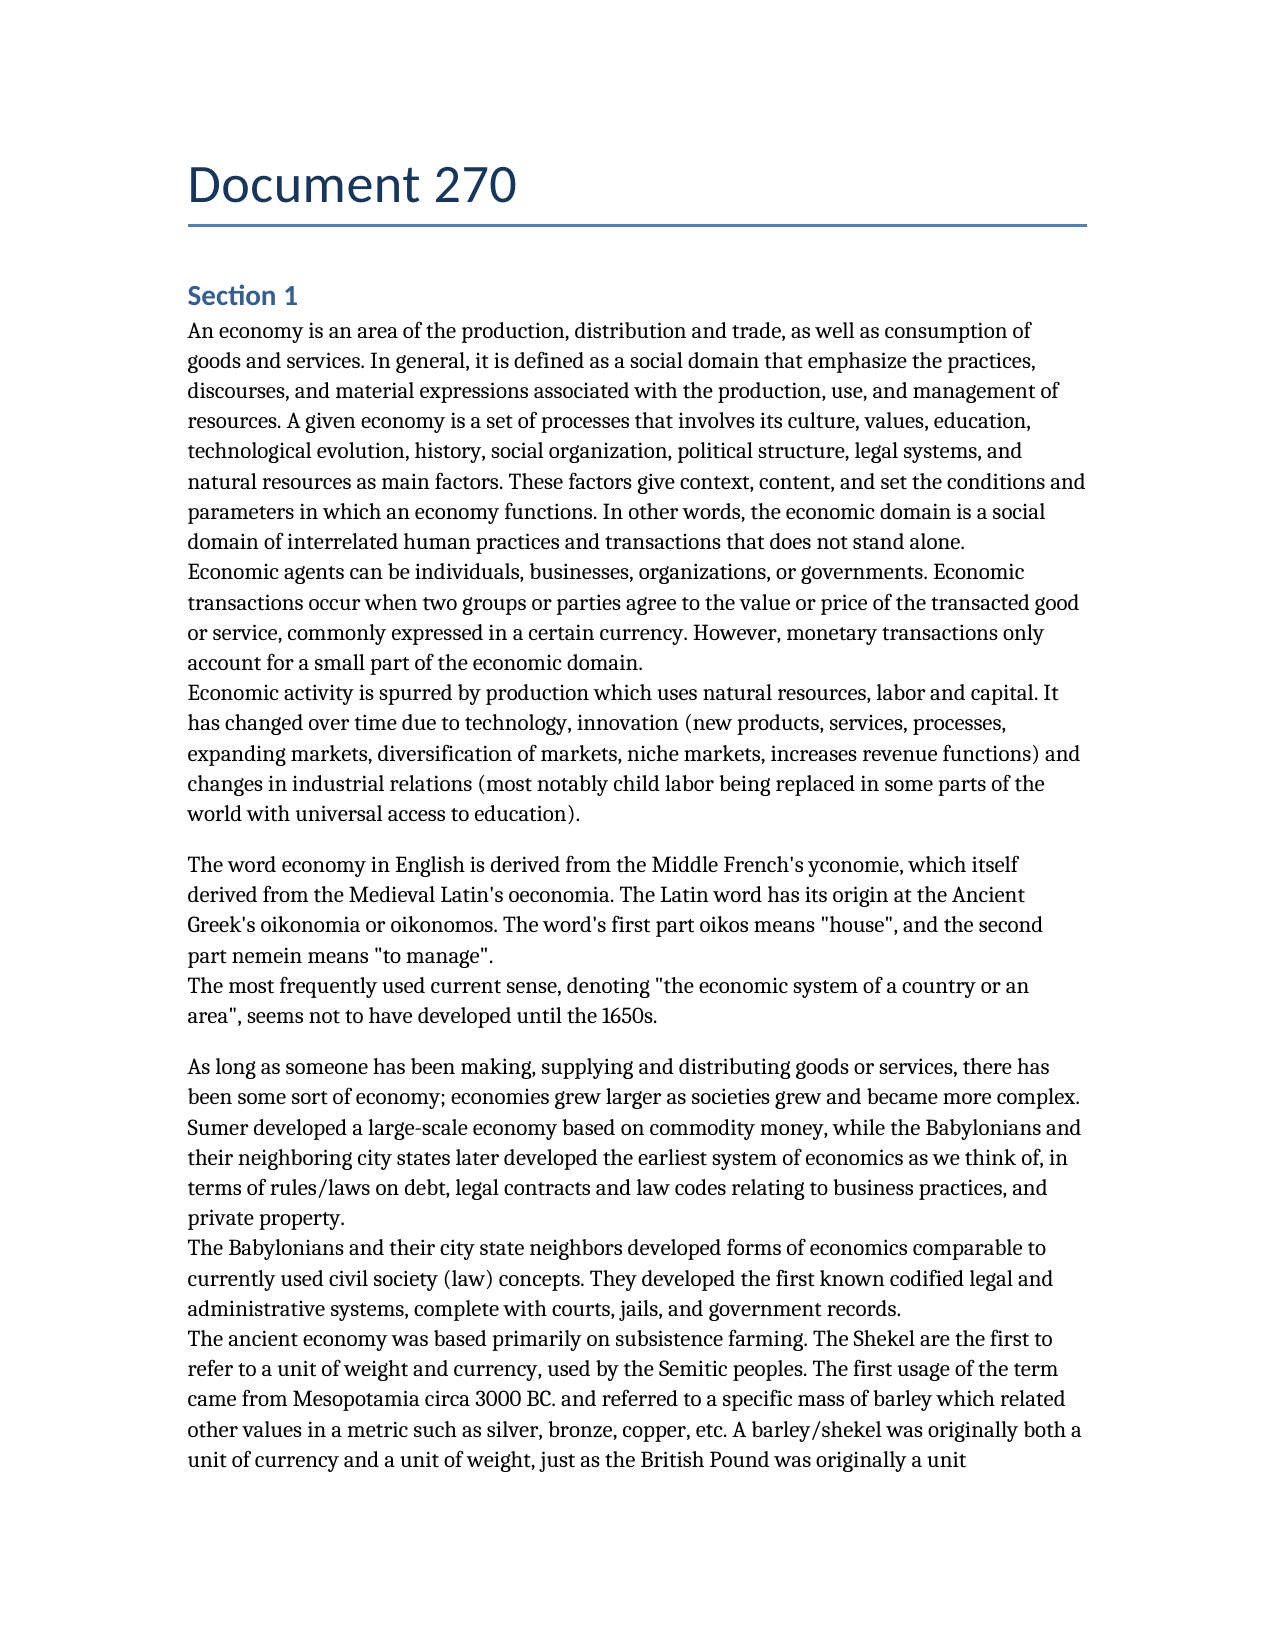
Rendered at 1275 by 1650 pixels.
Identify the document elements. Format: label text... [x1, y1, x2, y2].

text An economy is an area of the production, distribution and trade, as well as consumption of goods and services. In general, it is defined as a social domain that emphasize the practices, discourses, and material expressions associated with the production, use, and management of resources. A given economy is a set of processes that involves its culture, values, education, technological evolution, history, social organization, political structure, legal systems, and natural resources as main factors. These factors give context, content, and set the conditions and parameters in which an economy functions. In other words, the economic domain is a social domain of interrelated human practices and transactions that does not stand alone. Economic agents can be individuals, businesses, organizations, or governments. Economic transactions occur when two groups or parties agree to the value or price of the transacted good or service, commonly expressed in a certain currency. However, monetary transactions only account for a small part of the economic domain. Economic activity is spurred by production which uses natural resources, labor and capital. It has changed over time due to technology, innovation (new products, services, processes, expanding markets, diversification of markets, niche markets, increases revenue functions) and changes in industrial relations (most notably child labor being replaced in some parts of the world with universal access to education). [187, 317, 1087, 827]
text As long as someone has been making, supplying and distributing goods or services, there has been some sort of economy; economies grew larger as societies grew and became more complex. Sumer developed a large-scale economy based on commodity money, while the Babylonians and their neighboring city states later developed the earliest system of economics as we think of, in terms of rules/laws on debt, legal contracts and law codes relating to business practices, and private property. The Babylonians and their city state neighbors developed forms of economics comparable to currently used civil society (law) concepts. They developed the first known codified legal and administrative systems, complete with courts, jails, and government records. The ancient economy was based primarily on subsistence farming. The Shekel are the first to refer to a unit of weight and currency, used by the Semitic peoples. The first usage of the term came from Mesopotamia circa 3000 BC. and referred to a specific mass of barley which related other values in a metric such as silver, bronze, copper, etc. A barley/shekel was originally both a unit of currency and a unit of weight, just as the British Pound was originally a unit [187, 1054, 1087, 1473]
subtitle Section 1 [187, 277, 1087, 312]
text The word economy in English is derived from the Middle French's yconomie, which itself derived from the Medieval Latin's oeconomia. The Latin word has its origin at the Ancient Greek's oikonomia or oikonomos. The word's first part oikos means "house", and the second part nemein means "to manage". The most frequently used current sense, denoting "the economic system of a country or an area", seems not to have developed until the 1650s. [187, 852, 1087, 1029]
title Document 270 [187, 150, 1087, 227]
